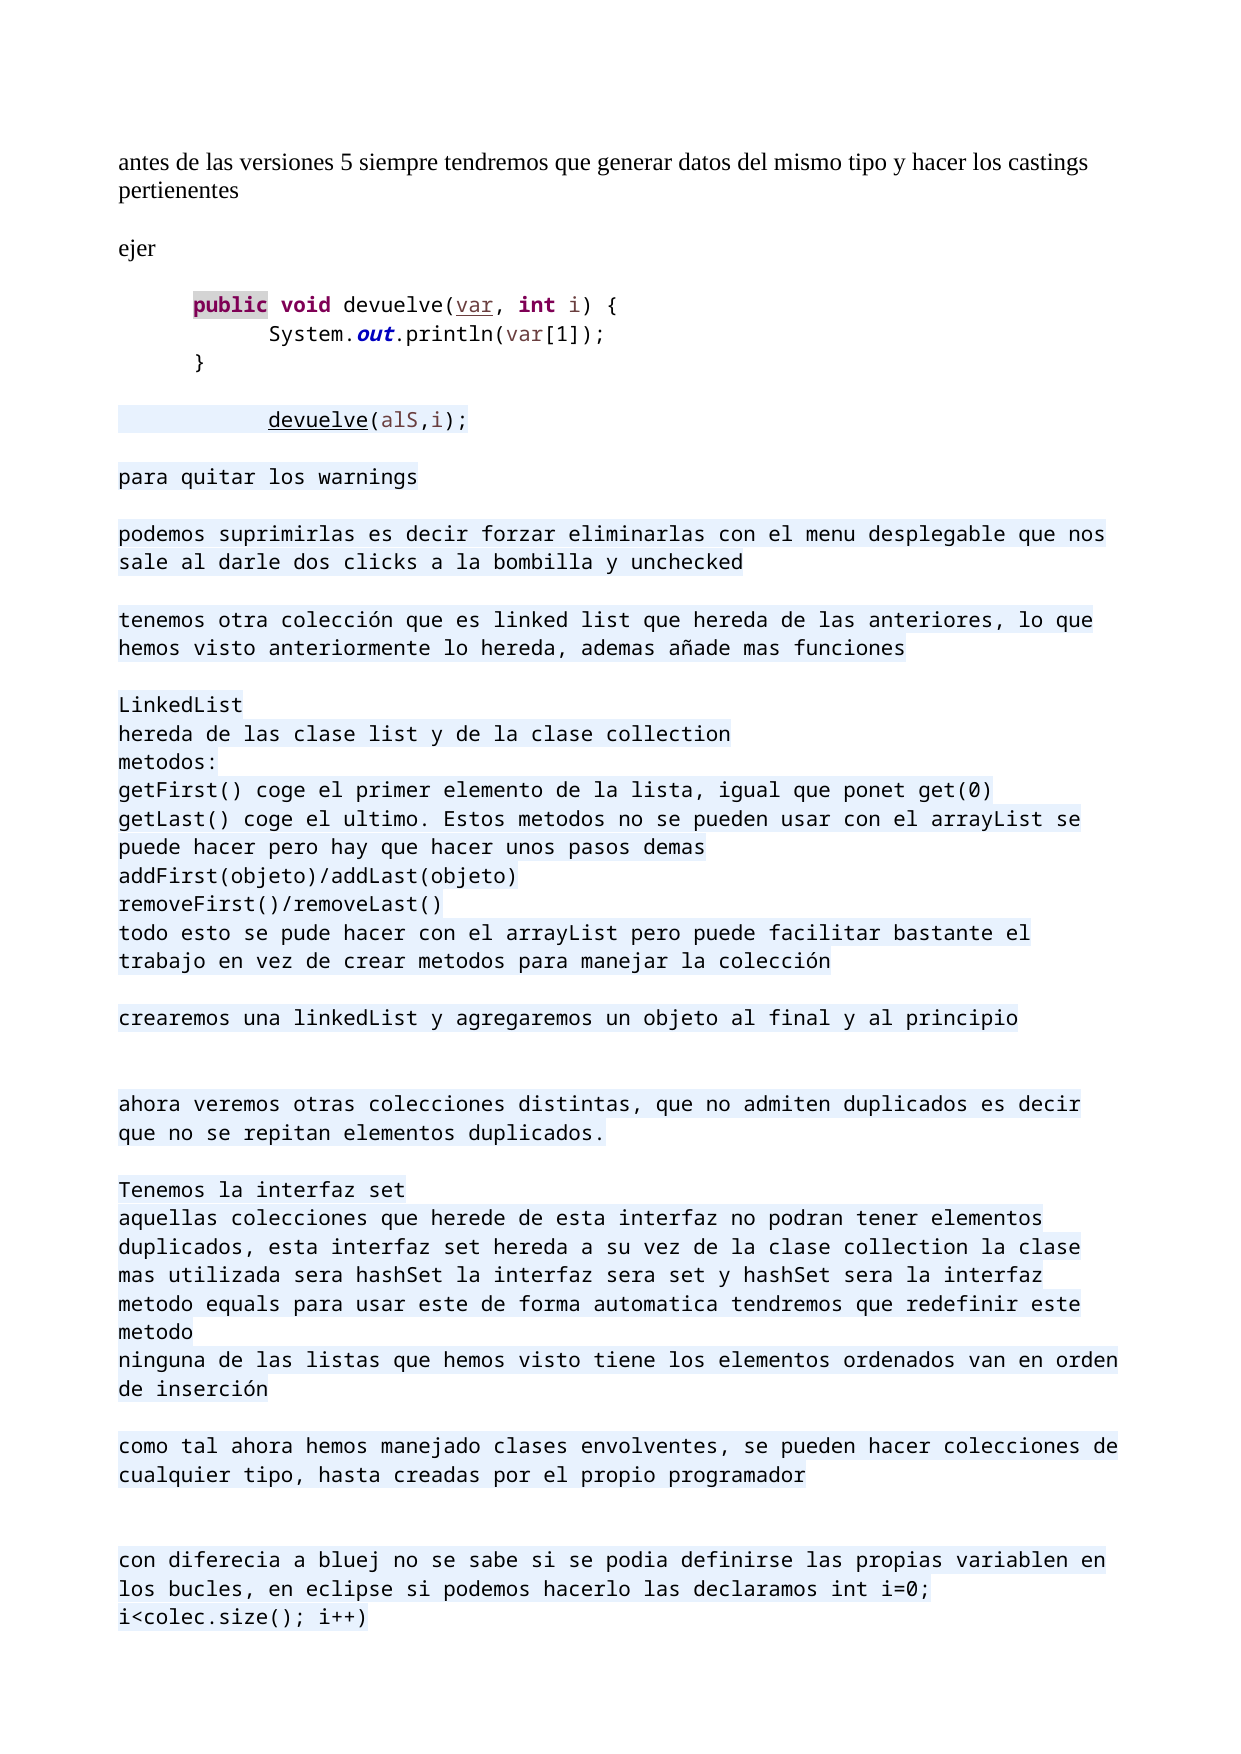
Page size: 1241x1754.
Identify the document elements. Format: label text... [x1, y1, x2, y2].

text antes de las versiones 5 siempre tendremos que generar datos del mismo tipo y hacer los castings pertienentes [118, 147, 1122, 204]
text ninguna de las listas que hemos visto tiene los elementos ordenados van en orden de inserción [118, 1346, 1122, 1402]
text Tenemos la interfaz set [118, 1175, 1122, 1203]
text tenemos otra colección que es linked list que hereda de las anteriores, lo que hemos visto anteriormente lo hereda, ademas añade mas funciones [118, 605, 1122, 662]
text System.out.println(var[1]); [118, 319, 1122, 347]
text metodos: [118, 747, 1122, 776]
text podemos suprimirlas es decir forzar eliminarlas con el menu desplegable que nos sale al darle dos clicks a la bombilla y unchecked [118, 519, 1122, 576]
text getFirst() coge el primer elemento de la lista, igual que ponet get(0) [118, 776, 1122, 804]
text addFirst(objeto)/addLast(objeto) [118, 861, 1122, 889]
text para quitar los warnings [118, 462, 1122, 490]
text todo esto se pude hacer con el arrayList pero puede facilitar bastante el trabajo en vez de crear metodos para manejar la colección [118, 918, 1122, 975]
text LinkedList [118, 690, 1122, 719]
text devuelve(alS,i); [118, 405, 1122, 433]
text } [118, 347, 1122, 376]
text aquellas colecciones que herede de esta interfaz no podran tener elementos duplicados, esta interfaz set hereda a su vez de la clase collection la clase mas utilizada sera hashSet la interfaz sera set y hashSet sera la interfaz [118, 1203, 1122, 1289]
text metodo equals para usar este de forma automatica tendremos que redefinir este metodo [118, 1289, 1122, 1346]
text ahora veremos otras colecciones distintas, que no admiten duplicados es decir que no se repitan elementos duplicados. [118, 1089, 1122, 1146]
text con diferecia a bluej no se sabe si se podia definirse las propias variablen en los bucles, en eclipse si podemos hacerlo las declaramos int i=0; i<colec.size(); i++) [118, 1546, 1122, 1631]
text ejer [118, 233, 1122, 262]
text removeFirst()/removeLast() [118, 889, 1122, 918]
text public void devuelve(var, int i) { [118, 291, 1122, 319]
text como tal ahora hemos manejado clases envolventes, se pueden hacer colecciones de cualquier tipo, hasta creadas por el propio programador [118, 1431, 1122, 1488]
text crearemos una linkedList y agregaremos un objeto al final y al principio [118, 1003, 1122, 1032]
text getLast() coge el ultimo. Estos metodos no se pueden usar con el arrayList se puede hacer pero hay que hacer unos pasos demas [118, 804, 1122, 861]
text hereda de las clase list y de la clase collection [118, 719, 1122, 747]
